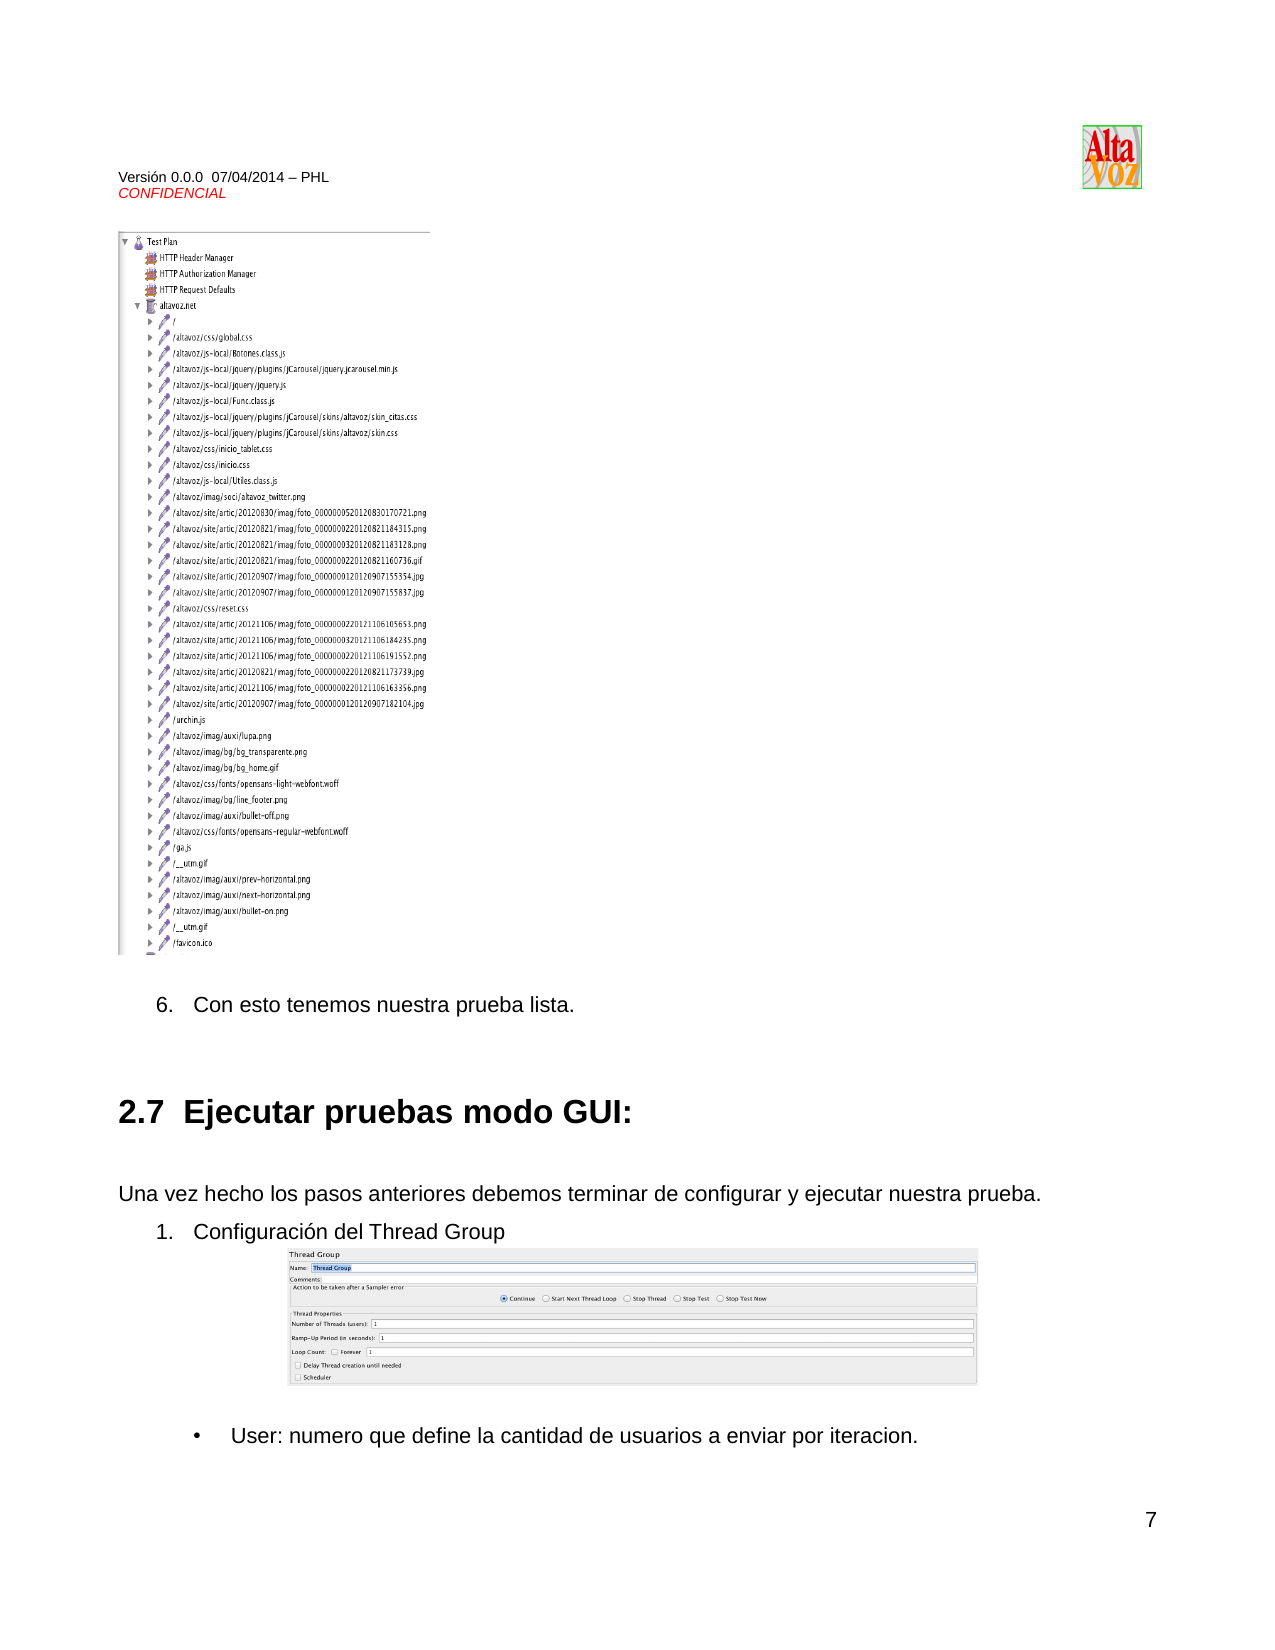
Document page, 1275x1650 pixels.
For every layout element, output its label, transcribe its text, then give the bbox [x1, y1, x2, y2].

list Configuración del Thread Group [156, 1219, 1157, 1244]
picture [118, 231, 430, 955]
list User: numero que define la cantidad de usuarios a enviar por iteracion. [193, 1423, 1157, 1448]
subtitle Ejecutar pruebas modo GUI: [118, 1092, 1157, 1131]
list Con esto tenemos nuestra prueba lista. [156, 992, 1157, 1017]
text Una vez hecho los pasos anteriores debemos terminar de configurar y ejecutar nuestra prueba. [118, 1181, 1157, 1206]
picture [287, 1248, 979, 1386]
